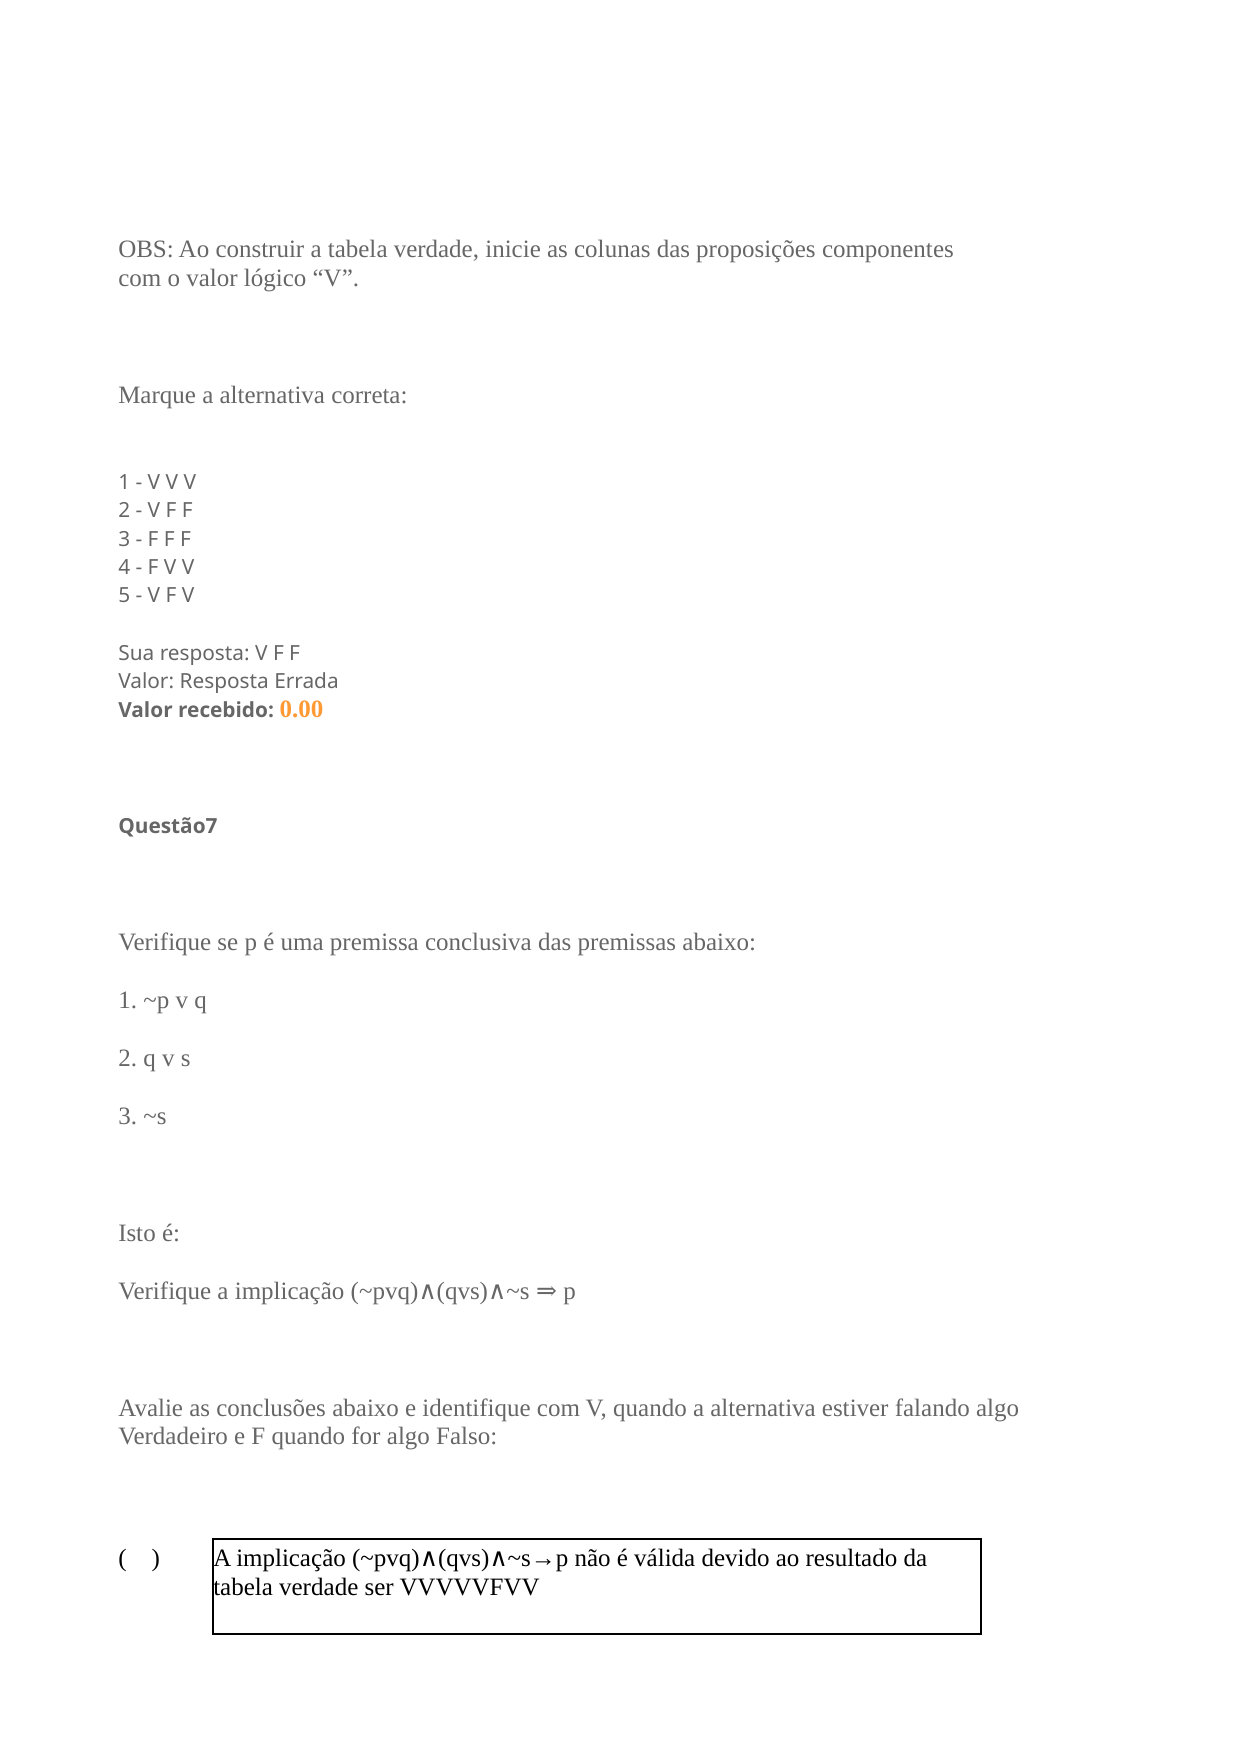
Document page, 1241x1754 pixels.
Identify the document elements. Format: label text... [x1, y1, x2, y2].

table_cell [118, 438, 949, 467]
table_cell 1 - V V V [118, 467, 949, 495]
table_cell Valor: Resposta Errada [118, 666, 949, 694]
table_cell [118, 609, 949, 638]
table_cell [949, 666, 981, 694]
table_cell 4 - F V V [118, 552, 949, 581]
table_cell Valor recebido: 0.00 [118, 695, 949, 724]
table_header ( ) [118, 1538, 212, 1633]
table_cell 2 - V F F [118, 495, 949, 524]
table_header A implicação (~pvq)∧(qvs)∧~s→p não é válida devido ao resultado da tabela verdade ser VVVVVFVV [214, 1540, 980, 1633]
table_cell Sua resposta: V F F [118, 638, 949, 666]
table_cell [949, 638, 981, 666]
table_cell [949, 552, 981, 581]
table_cell [949, 581, 981, 609]
table_cell [949, 438, 981, 467]
table_cell 3 - F F F [118, 524, 949, 552]
table_cell [949, 467, 981, 495]
table_cell [118, 840, 1026, 868]
table_cell [949, 495, 981, 524]
table_cell 5 - V F V [118, 581, 949, 609]
table_cell Verifique se p é uma premissa conclusiva das premissas abaixo: 1. ~p v q 2. q v s 3. ~s Isto é: Verifique a implicação (~pvq)∧(qvs)∧~s ⇒ p Avalie as conclusões abaixo e identifique com V, quando a alternativa estiver falando algo Verdadeiro e F quando for algo Falso: [118, 869, 1033, 1635]
table_cell [949, 609, 981, 638]
table_cell OBS: Ao construir a tabela verdade, inicie as colunas das proposições componentes com o valor lógico “V”. Marque a alternativa correta: [118, 118, 981, 438]
table_cell [949, 695, 981, 724]
table_cell [1026, 840, 1033, 868]
table_header Questão7 [118, 810, 1033, 840]
table_cell [949, 524, 981, 552]
